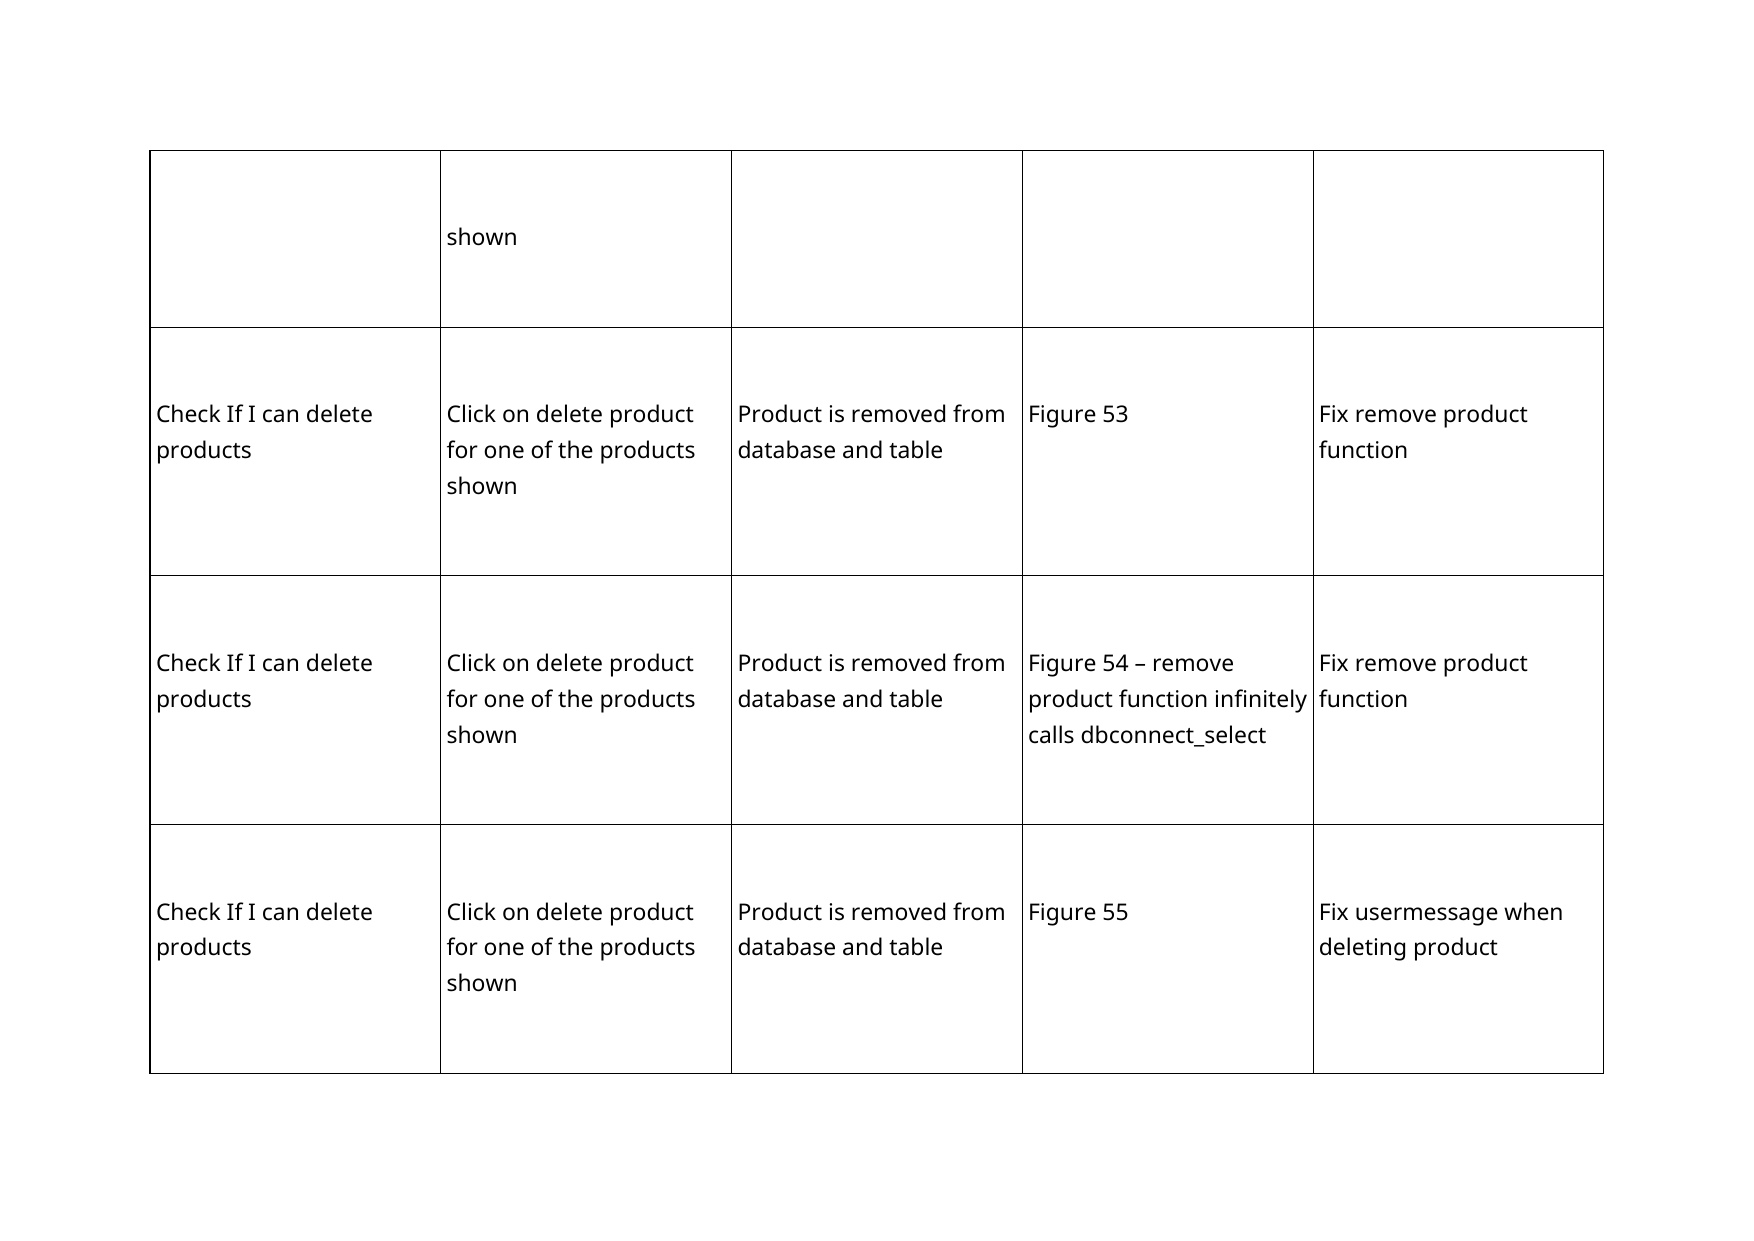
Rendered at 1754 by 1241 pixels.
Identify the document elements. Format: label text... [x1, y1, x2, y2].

table_cell Figure 53 [1023, 328, 1313, 575]
table_cell Product is removed from database and table [732, 328, 1022, 575]
table_cell Product is removed from database and table [732, 825, 1022, 1073]
table_cell Product is removed from database and table [732, 576, 1022, 824]
table_cell Check If I can delete products [151, 576, 440, 824]
table_cell [151, 151, 440, 327]
table_cell Fix usermessage when deleting product [1314, 825, 1603, 1073]
table_cell Click on delete product for one of the products shown [441, 328, 731, 575]
table_cell Check If I can delete products [151, 328, 440, 575]
table_cell Click on delete product for one of the products shown [441, 825, 731, 1073]
table_cell [1314, 151, 1603, 327]
table_cell Fix remove product function [1314, 576, 1603, 824]
table_cell Figure 54 – remove product function infinitely calls dbconnect_select [1023, 576, 1313, 824]
table_cell Fix remove product function [1314, 328, 1603, 575]
table_cell [732, 151, 1022, 327]
table_cell shown [441, 151, 731, 327]
table_cell Check If I can delete products [151, 825, 440, 1073]
table_cell Click on delete product for one of the products shown [441, 576, 731, 824]
table_cell [1023, 151, 1313, 327]
table_cell Figure 55 [1023, 825, 1313, 1073]
